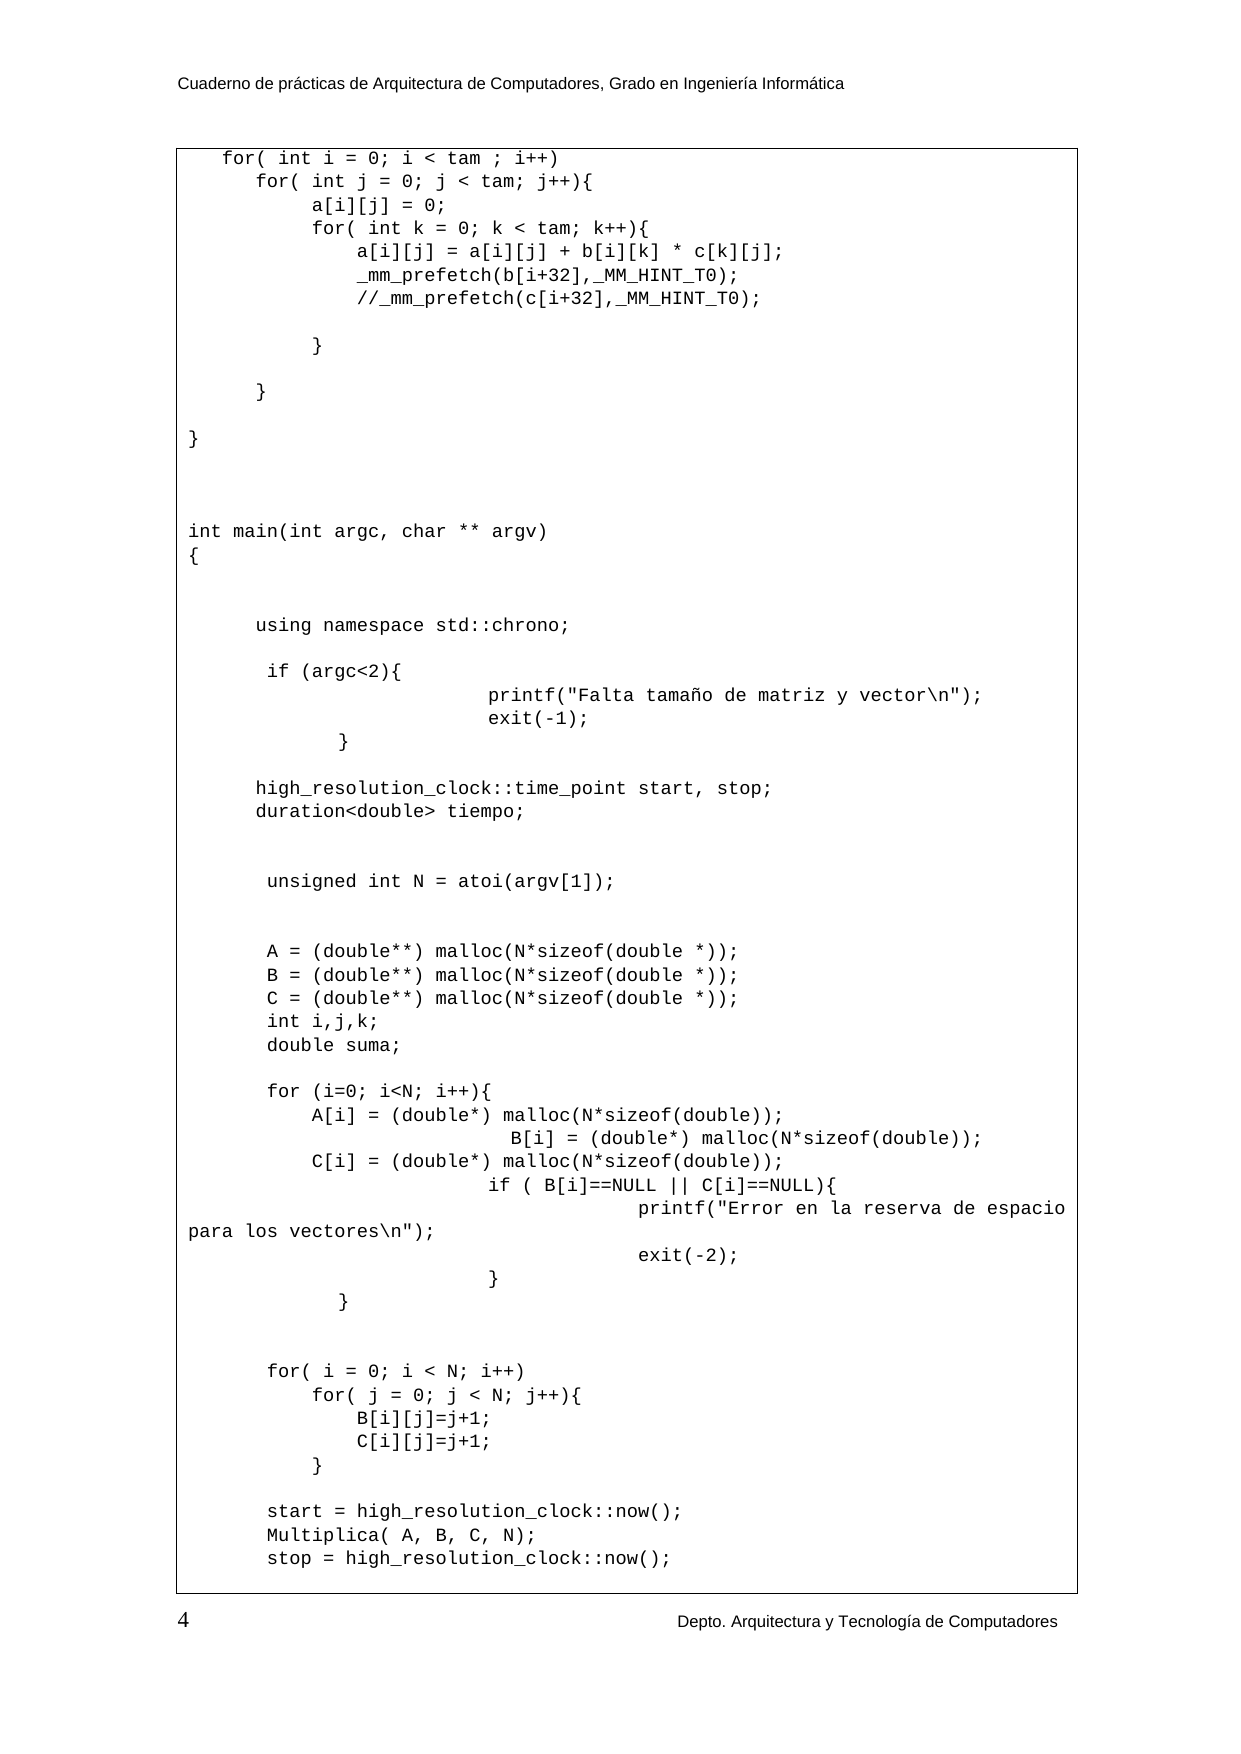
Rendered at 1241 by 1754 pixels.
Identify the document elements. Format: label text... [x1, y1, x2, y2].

table_header for( int i = 0; i < tam ; i++) for( int j = 0; j < tam; j++){ a[i][j] = 0; for( int k = 0; k < tam; k++){ a[i][j] = a[i][j] + b[i][k] * c[k][j]; _mm_prefetch(b[i+32],_MM_HINT_T0); //_mm_prefetch(c[i+32],_MM_HINT_T0); } } } int main(int argc, char ** argv) { using namespace std::chrono; if (argc<2){ printf("Falta tamaño de matriz y vector\n"); exit(-1); } high_resolution_clock::time_point start, stop; duration<double> tiempo; unsigned int N = atoi(argv[1]); A = (double**) malloc(N*sizeof(double *)); B = (double**) malloc(N*sizeof(double *)); C = (double**) malloc(N*sizeof(double *)); int i,j,k; double suma; for (i=0; i<N; i++){ A[i] = (double*) malloc(N*sizeof(double)); B[i] = (double*) malloc(N*sizeof(double)); C[i] = (double*) malloc(N*sizeof(double)); if ( B[i]==NULL || C[i]==NULL){ printf("Error en la reserva de espacio para los vectores\n"); exit(-2); } } for( i = 0; i < N; i++) for( j = 0; j < N; j++){ B[i][j]=j+1; C[i][j]=j+1; } start = high_resolution_clock::now(); Multiplica( A, B, C, N); stop = high_resolution_clock::now(); [177, 149, 1077, 1593]
